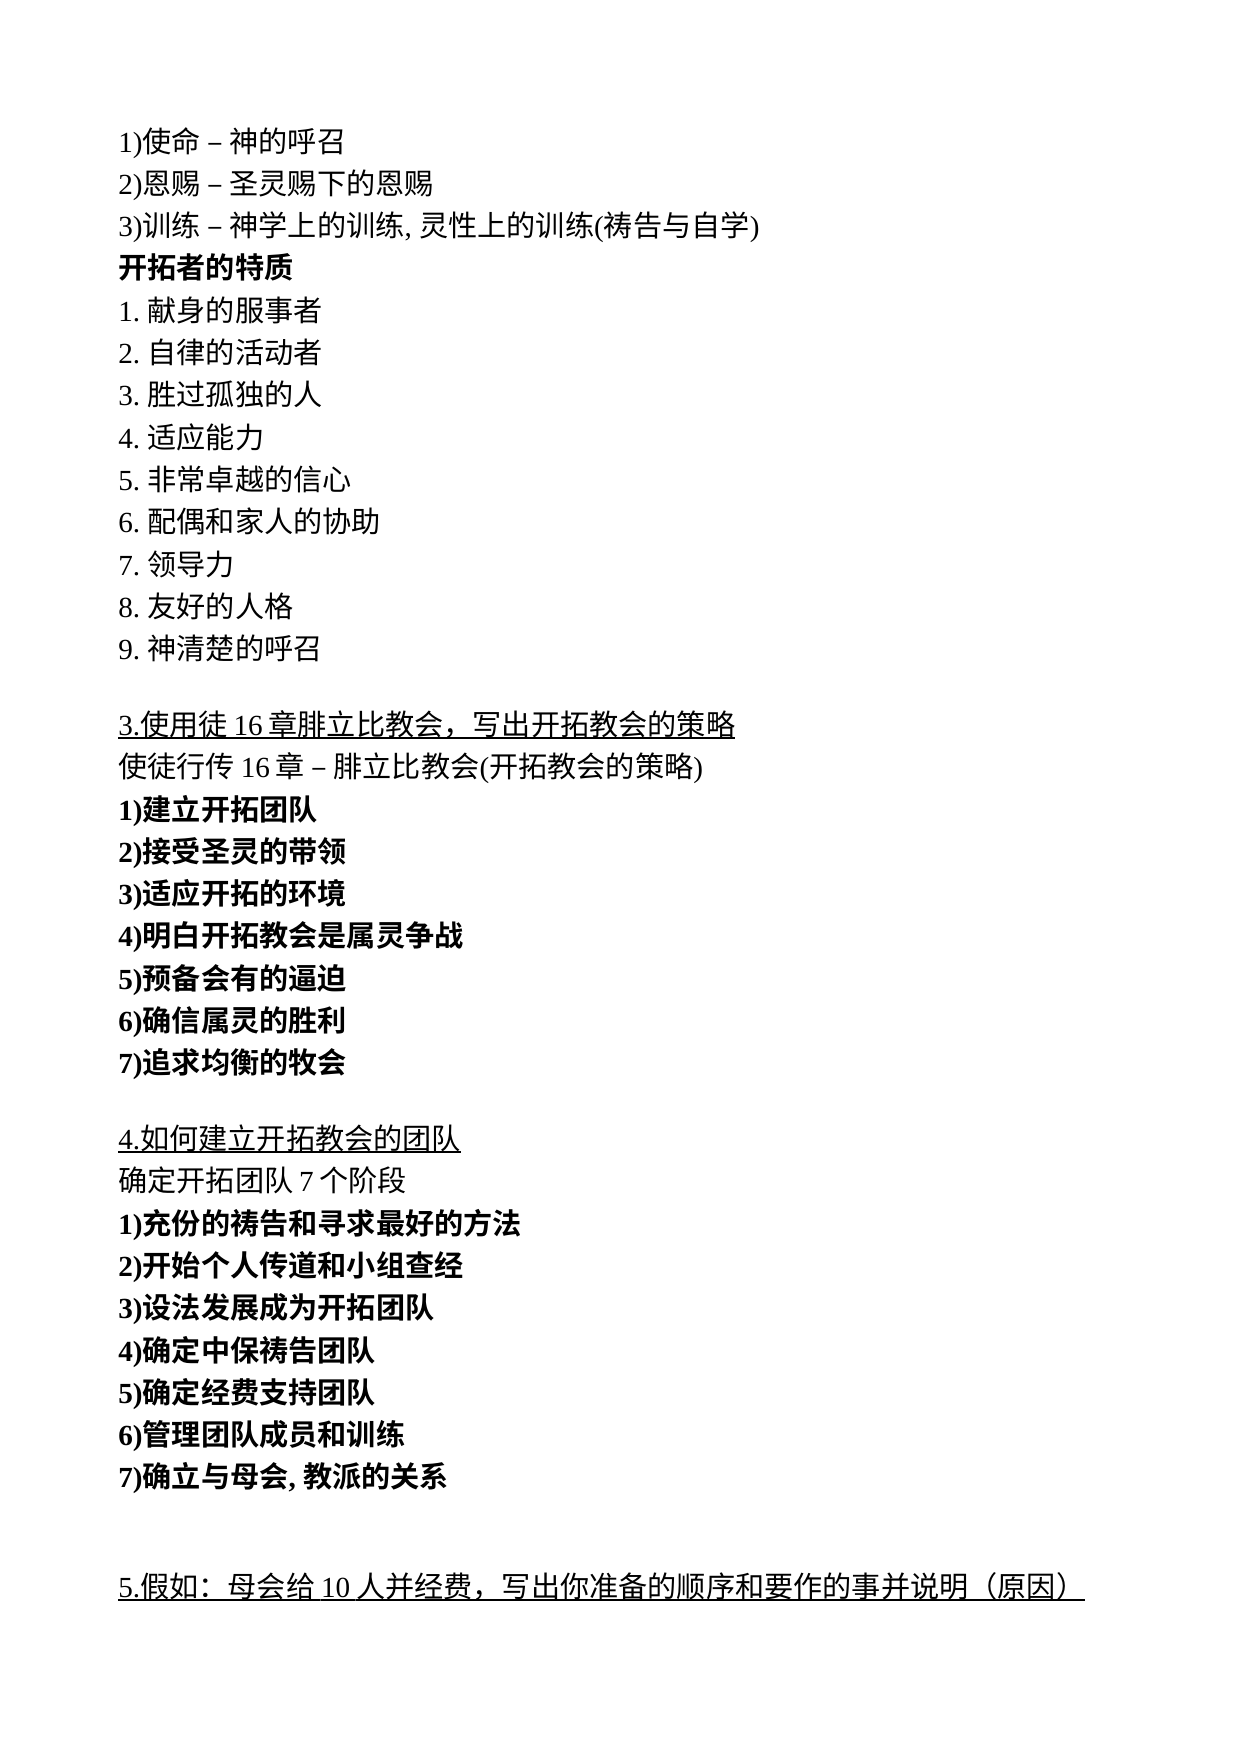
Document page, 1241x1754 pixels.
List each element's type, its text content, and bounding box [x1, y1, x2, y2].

text 6)确信属灵的胜利 [118, 997, 1122, 1040]
text 9. 神清楚的呼召 [118, 626, 1122, 668]
text 4. 适应能力 [118, 414, 1122, 456]
text 确定开拓团队7个阶段 [118, 1158, 1122, 1200]
text 6. 配偶和家人的协助 [118, 499, 1122, 541]
text 4.如何建立开拓教会的团队 [118, 1116, 1122, 1158]
text 2)恩赐 – 圣灵赐下的恩赐 [118, 160, 1122, 203]
text 6)管理团队成员和训练 [118, 1412, 1122, 1454]
text 3.使用徒16章腓立比教会，写出开拓教会的策略 [118, 701, 1122, 744]
text 1)充份的祷告和寻求最好的方法 [118, 1200, 1122, 1242]
text 3)训练 – 神学上的训练, 灵性上的训练(祷告与自学) [118, 203, 1122, 245]
text 7. 领导力 [118, 541, 1122, 583]
text 1. 献身的服事者 [118, 287, 1122, 329]
text 7)追求均衡的牧会 [118, 1040, 1122, 1082]
text 2)开始个人传道和小组查经 [118, 1242, 1122, 1285]
text 开拓者的特质 [118, 245, 1122, 287]
text 3)设法发展成为开拓团队 [118, 1285, 1122, 1327]
text 8. 友好的人格 [118, 583, 1122, 626]
text 3. 胜过孤独的人 [118, 372, 1122, 414]
text 2)接受圣灵的带领 [118, 828, 1122, 871]
text 5.假如：母会给10人并经费，写出你准备的顺序和要作的事并说明（原因） [118, 1563, 1122, 1606]
text 1)建立开拓团队 [118, 786, 1122, 828]
text 使徒行传16章 – 腓立比教会(开拓教会的策略) [118, 744, 1122, 786]
text 5. 非常卓越的信心 [118, 456, 1122, 499]
text 4)确定中保祷告团队 [118, 1327, 1122, 1369]
text 5)确定经费支持团队 [118, 1369, 1122, 1412]
text 3)适应开拓的环境 [118, 871, 1122, 913]
text 5)预备会有的逼迫 [118, 955, 1122, 997]
text 2. 自律的活动者 [118, 329, 1122, 372]
text 7)确立与母会, 教派的关系 [118, 1454, 1122, 1496]
text 1)使命 – 神的呼召 [118, 118, 1122, 160]
text 4)明白开拓教会是属灵争战 [118, 913, 1122, 955]
